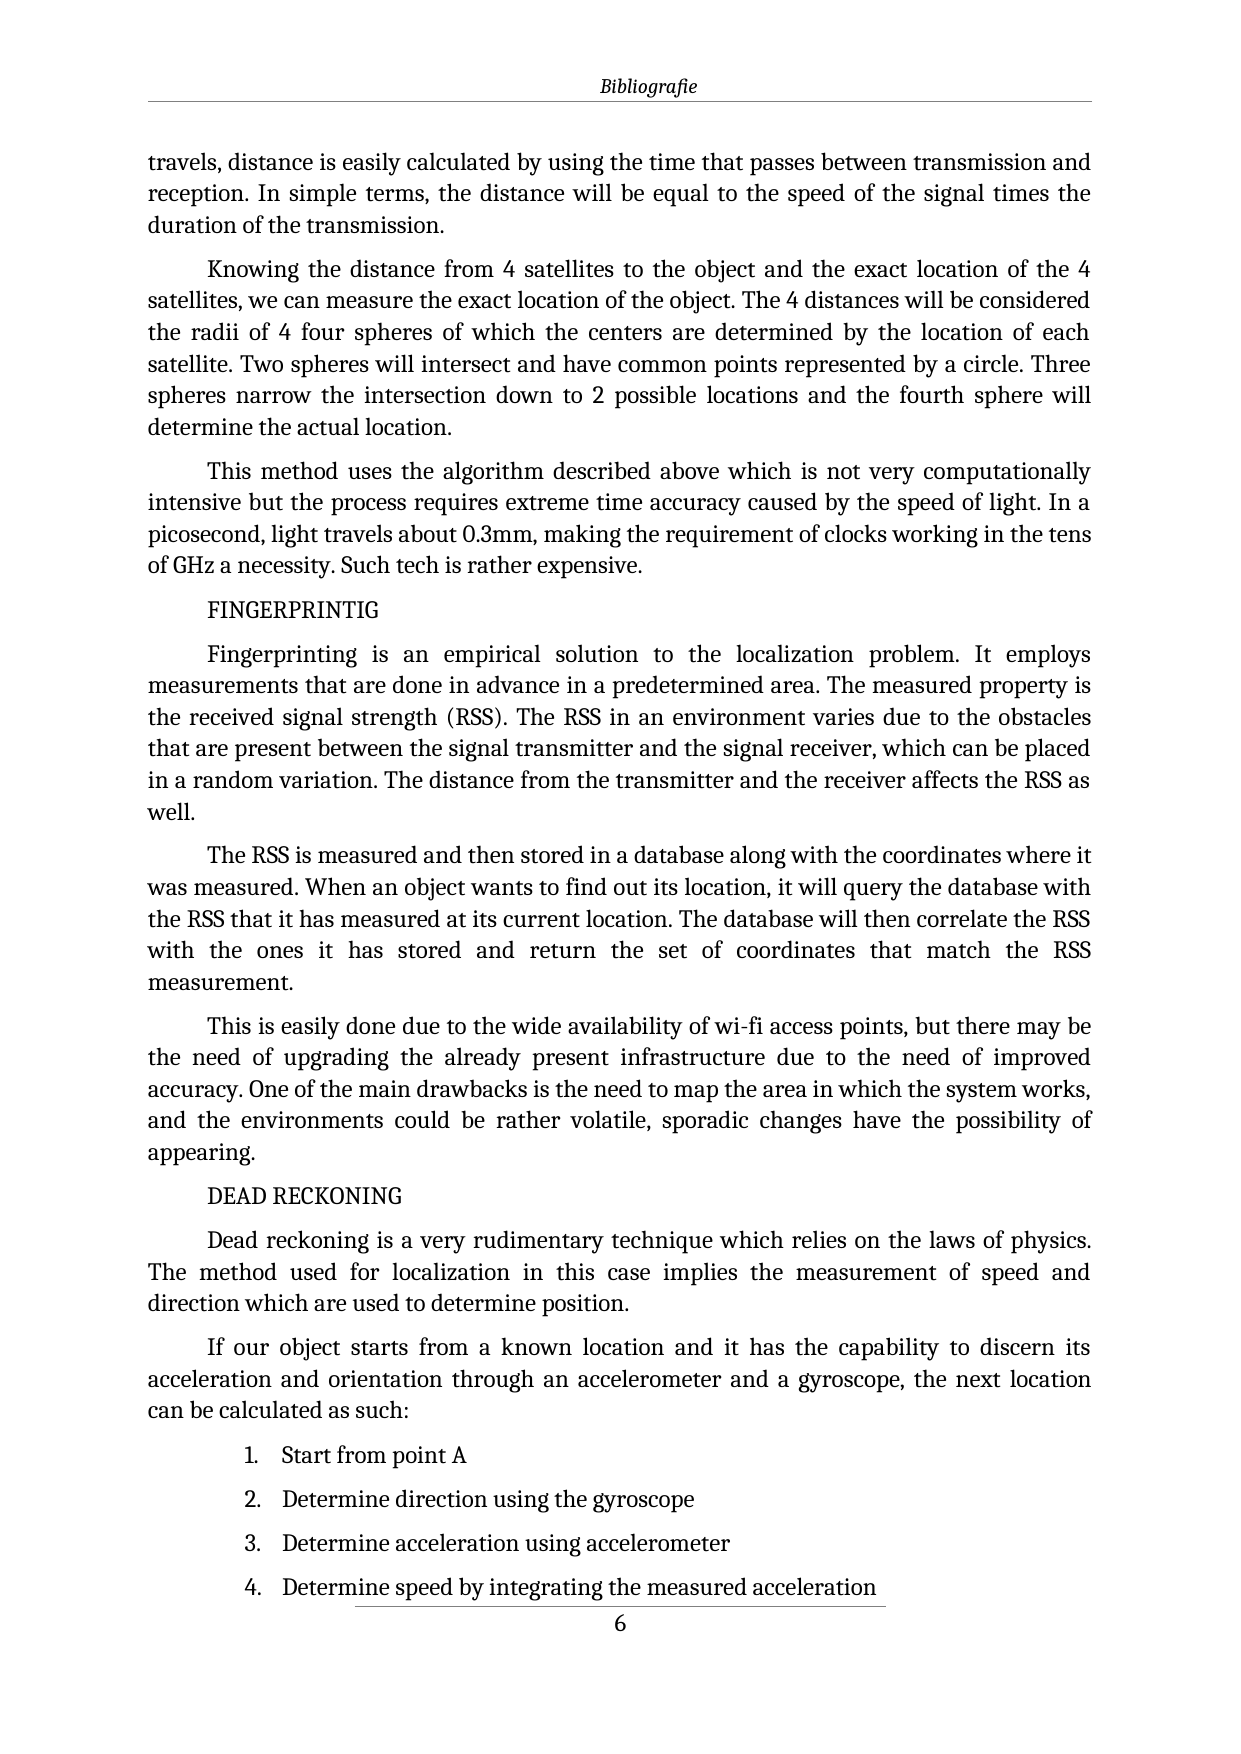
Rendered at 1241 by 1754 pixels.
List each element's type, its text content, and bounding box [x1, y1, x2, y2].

text This is easily done due to the wide availability of wi-fi access points, but there may be the need of upgrading the already present infrastructure due to the need of improved accuracy. One of the main drawbacks is the need to map the area in which the system works, and the environments could be rather volatile, sporadic changes have the possibility of appearing. [148, 1012, 1092, 1167]
list Determine direction using the gyroscope [244, 1484, 1092, 1513]
text Fingerprinting is an empirical solution to the localization problem. It employs measurements that are done in advance in a predetermined area. The measured property is the received signal strength (RSS). The RSS in an environment varies due to the obstacles that are present between the signal transmitter and the signal receiver, which can be placed in a random variation. The distance from the transmitter and the receiver affects the RSS as well. [148, 639, 1092, 826]
text Knowing the distance from 4 satellites to the object and the exact location of the 4 satellites, we can measure the exact location of the object. The 4 distances will be considered the radii of 4 four spheres of which the centers are determined by the location of each satellite. Two spheres will intersect and have common points represented by a circle. Three spheres narrow the intersection down to 2 possible locations and the fourth sphere will determine the actual location. [148, 255, 1092, 441]
list Determine speed by integrating the measured acceleration [244, 1573, 1092, 1601]
text If our object starts from a known location and it has the capability to discern its acceleration and orientation through an accelerometer and a gyroscope, the next location can be calculated as such: [148, 1333, 1092, 1425]
text DEAD RECKONING [148, 1182, 1092, 1211]
list Determine acceleration using accelerometer [244, 1529, 1092, 1557]
text The RSS is measured and then stored in a database along with the coordinates where it was measured. When an object wants to find out its location, it will query the database with the RSS that it has measured at its current location. The database will then correlate the RSS with the ones it has stored and return the set of coordinates that match the RSS measurement. [148, 841, 1092, 996]
text Dead reckoning is a very rudimentary technique which relies on the laws of physics. The method used for localization in this case implies the measurement of speed and direction which are used to determine position. [148, 1226, 1092, 1318]
text FINGERPRINTIG [148, 596, 1092, 624]
text This method uses the algorithm described above which is not very computationally intensive but the process requires extreme time accuracy caused by the speed of light. In a picosecond, light travels about 0.3mm, making the requirement of clocks working in the tens of GHz a necessity. Such tech is rather expensive. [148, 457, 1092, 580]
list Start from point A [244, 1441, 1092, 1469]
text travels, distance is easily calculated by using the time that passes between transmission and reception. In simple terms, the distance will be equal to the speed of the signal times the duration of the transmission. [148, 148, 1092, 239]
